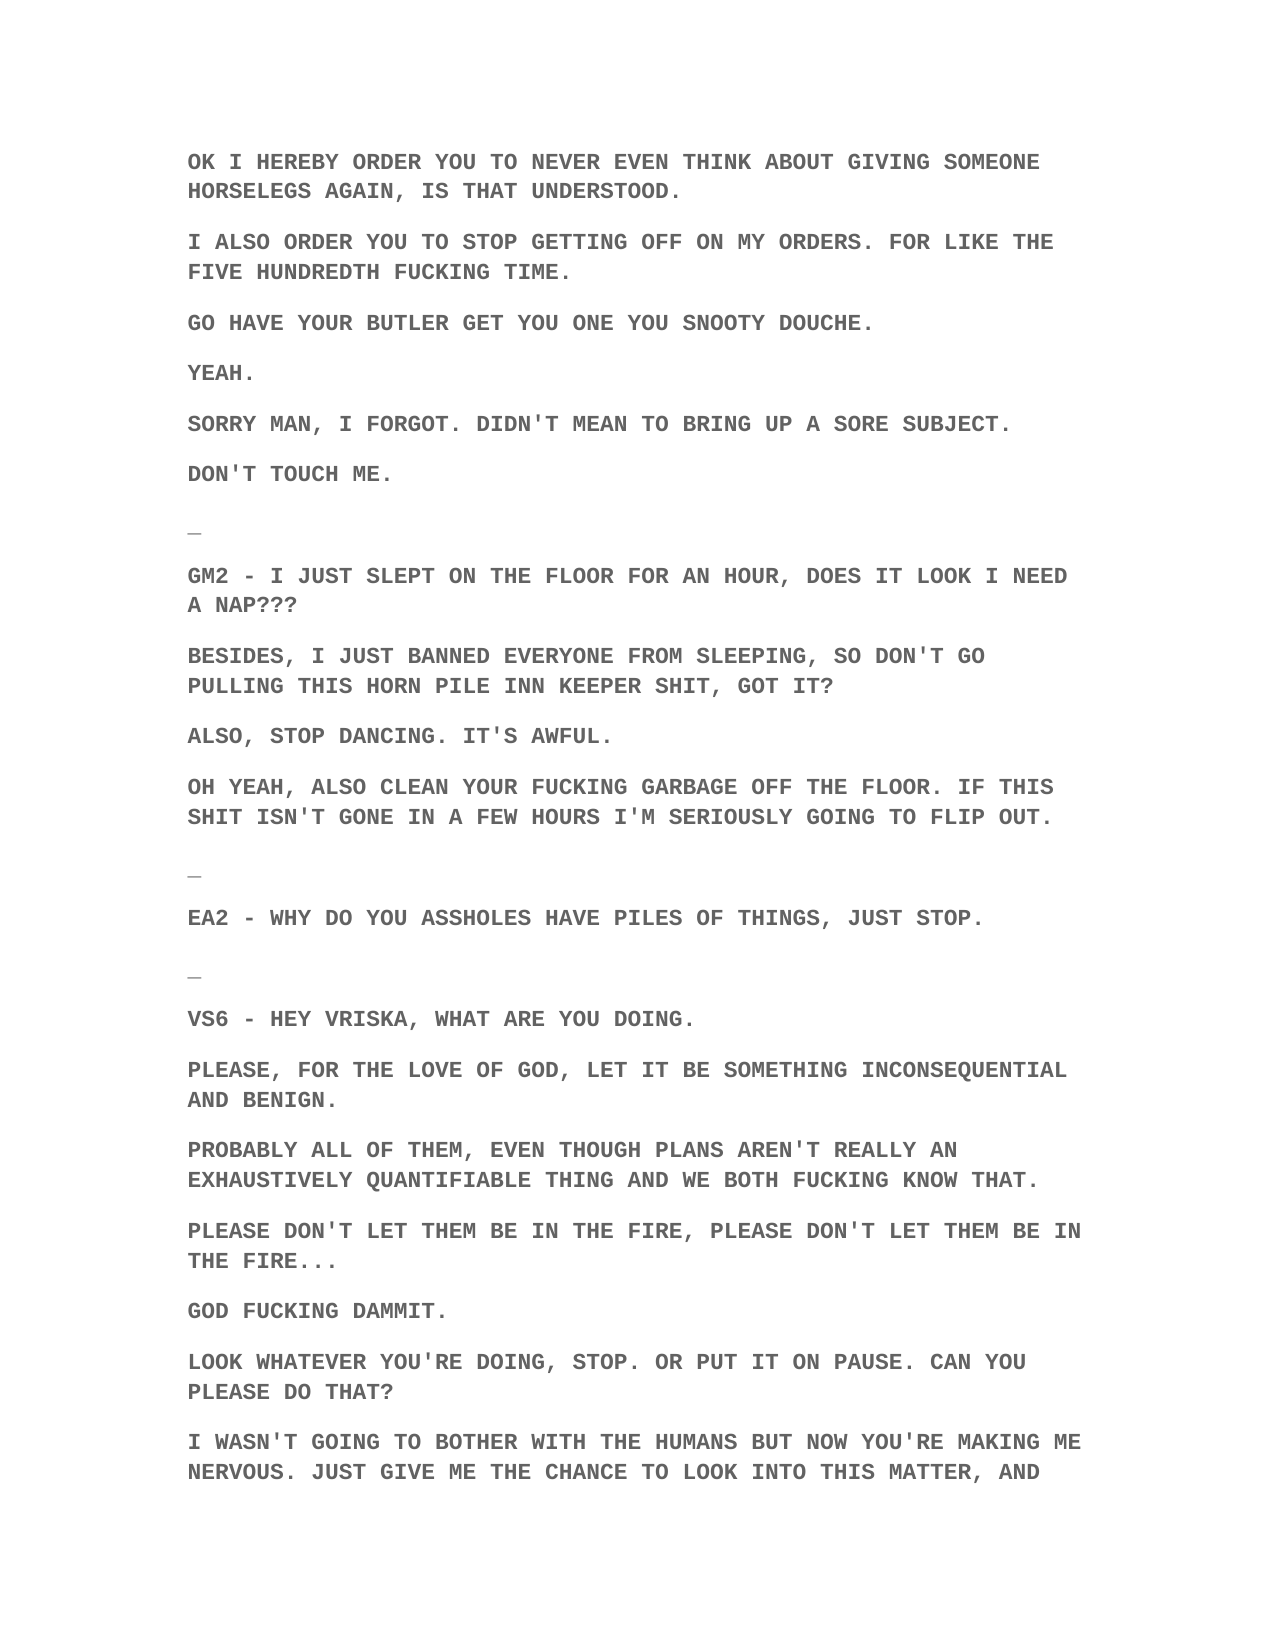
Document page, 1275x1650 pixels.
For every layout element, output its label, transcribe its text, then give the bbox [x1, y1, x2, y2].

text SORRY MAN, I FORGOT. DIDN'T MEAN TO BRING UP A SORE SUBJECT. [187, 412, 1087, 438]
text OH YEAH, ALSO CLEAN YOUR FUCKING GARBAGE OFF THE FLOOR. IF THIS SHIT ISN'T GONE IN A FEW HOURS I'M SERIOUSLY GOING TO FLIP OUT. [187, 775, 1087, 831]
text YEAH. [187, 361, 1087, 387]
text I WASN'T GOING TO BOTHER WITH THE HUMANS BUT NOW YOU'RE MAKING ME NERVOUS. JUST GIVE ME THE CHANCE TO LOOK INTO THIS MATTER, AND [187, 1431, 1087, 1486]
text I ALSO ORDER YOU TO STOP GETTING OFF ON MY ORDERS. FOR LIKE THE FIVE HUNDREDTH FUCKING TIME. [187, 230, 1087, 286]
text GOD FUCKING DAMMIT. [187, 1299, 1087, 1326]
text OK I HEREBY ORDER YOU TO NEVER EVEN THINK ABOUT GIVING SOMEONE HORSELEGS AGAIN, IS THAT UNDERSTOOD. [187, 150, 1087, 206]
text PLEASE, FOR THE LOVE OF GOD, LET IT BE SOMETHING INCONSEQUENTIAL AND BENIGN. [187, 1058, 1087, 1114]
text _ [187, 957, 1087, 983]
text GM2 - I JUST SLEPT ON THE FLOOR FOR AN HOUR, DOES IT LOOK I NEED A NAP??? [187, 564, 1087, 620]
text GO HAVE YOUR BUTLER GET YOU ONE YOU SNOOTY DOUCHE. [187, 311, 1087, 337]
text EA2 - WHY DO YOU ASSHOLES HAVE PILES OF THINGS, JUST STOP. [187, 906, 1087, 932]
text _ [187, 513, 1087, 539]
text BESIDES, I JUST BANNED EVERYONE FROM SLEEPING, SO DON'T GO PULLING THIS HORN PILE INN KEEPER SHIT, GOT IT? [187, 644, 1087, 700]
text DON'T TOUCH ME. [187, 463, 1087, 489]
text PLEASE DON'T LET THEM BE IN THE FIRE, PLEASE DON'T LET THEM BE IN THE FIRE... [187, 1219, 1087, 1275]
text VS6 - HEY VRISKA, WHAT ARE YOU DOING. [187, 1008, 1087, 1034]
text ALSO, STOP DANCING. IT'S AWFUL. [187, 725, 1087, 751]
text LOOK WHATEVER YOU'RE DOING, STOP. OR PUT IT ON PAUSE. CAN YOU PLEASE DO THAT? [187, 1350, 1087, 1406]
text PROBABLY ALL OF THEM, EVEN THOUGH PLANS AREN'T REALLY AN EXHAUSTIVELY QUANTIFIABLE THING AND WE BOTH FUCKING KNOW THAT. [187, 1139, 1087, 1194]
text _ [187, 856, 1087, 882]
